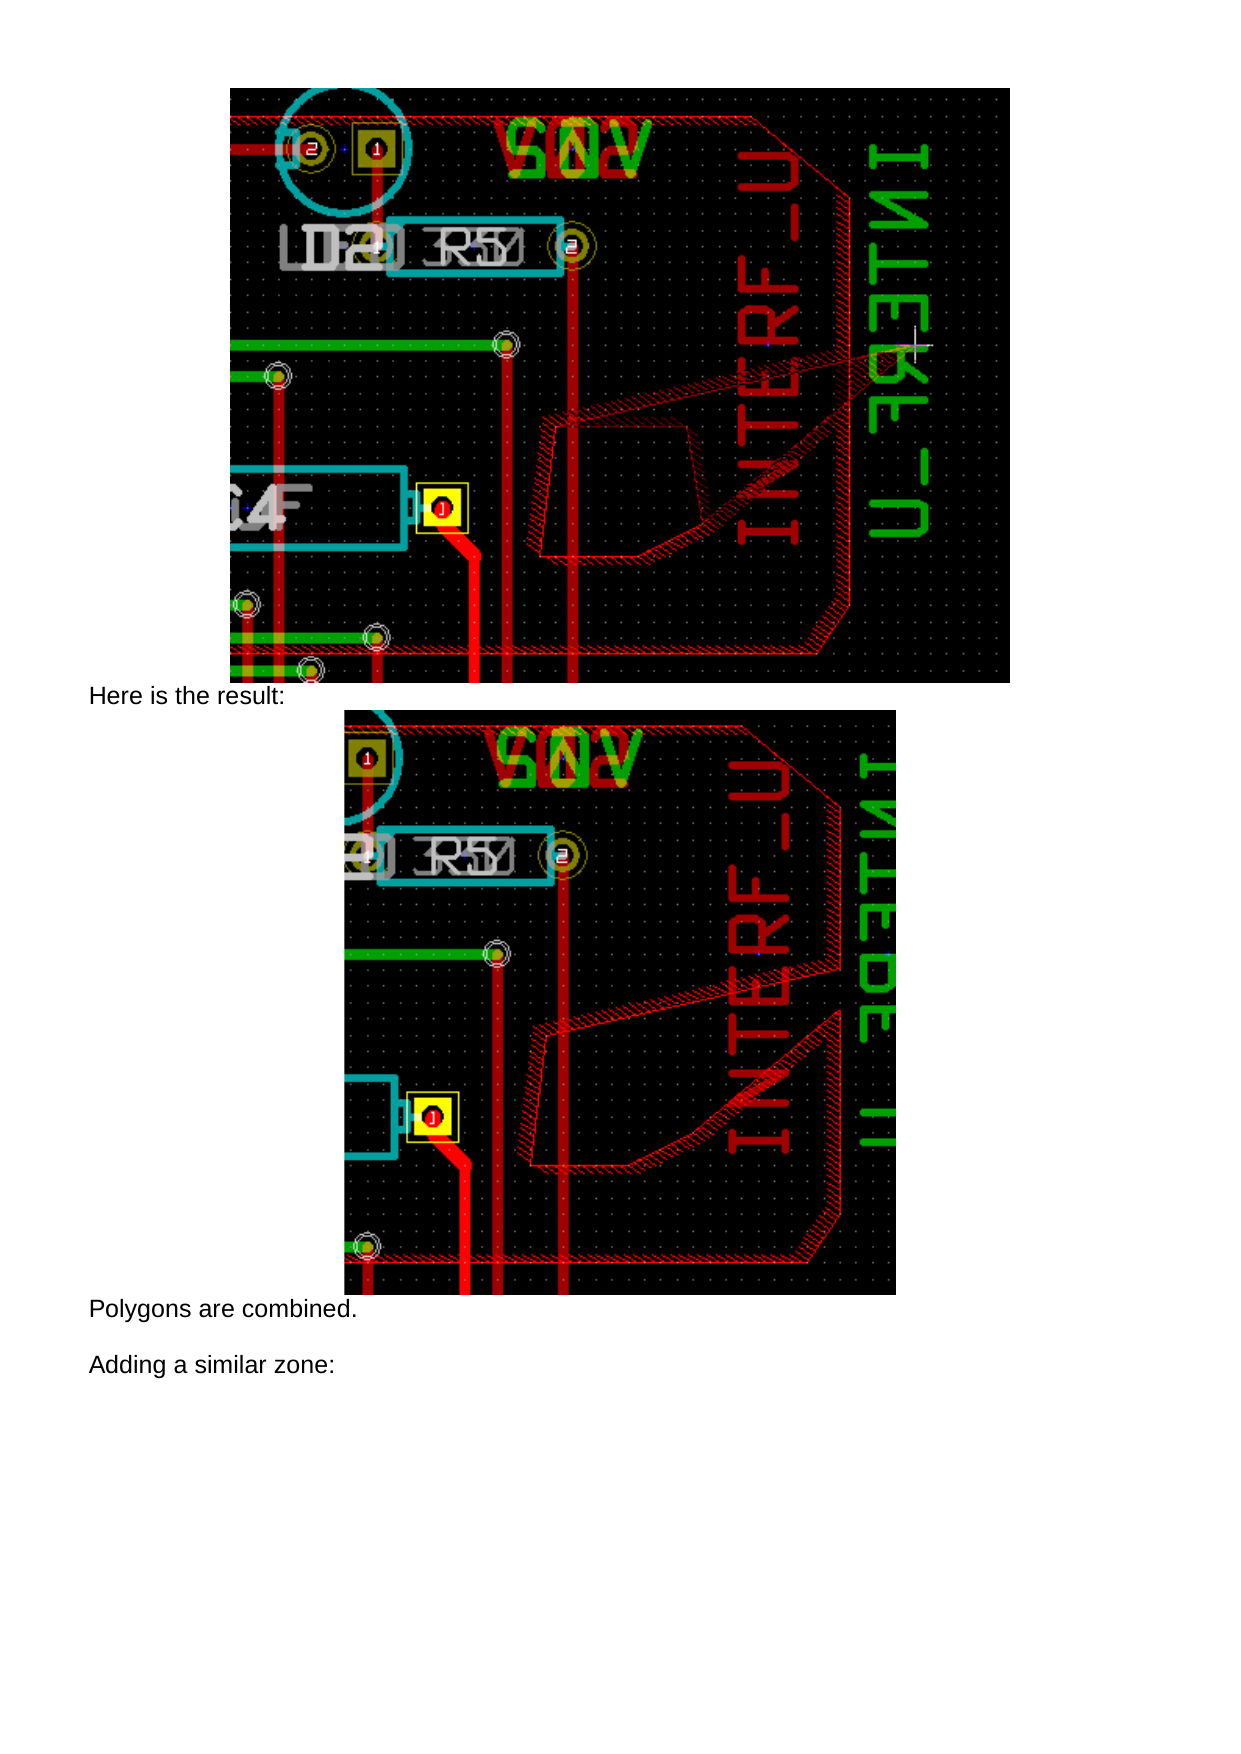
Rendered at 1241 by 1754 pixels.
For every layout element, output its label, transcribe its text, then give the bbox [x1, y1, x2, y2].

text Here is the result: [88, 682, 1152, 710]
text Polygons are combined. [88, 1295, 1152, 1323]
text Adding a similar zone: [88, 1351, 1152, 1379]
picture [230, 88, 1010, 683]
picture [344, 710, 896, 1295]
